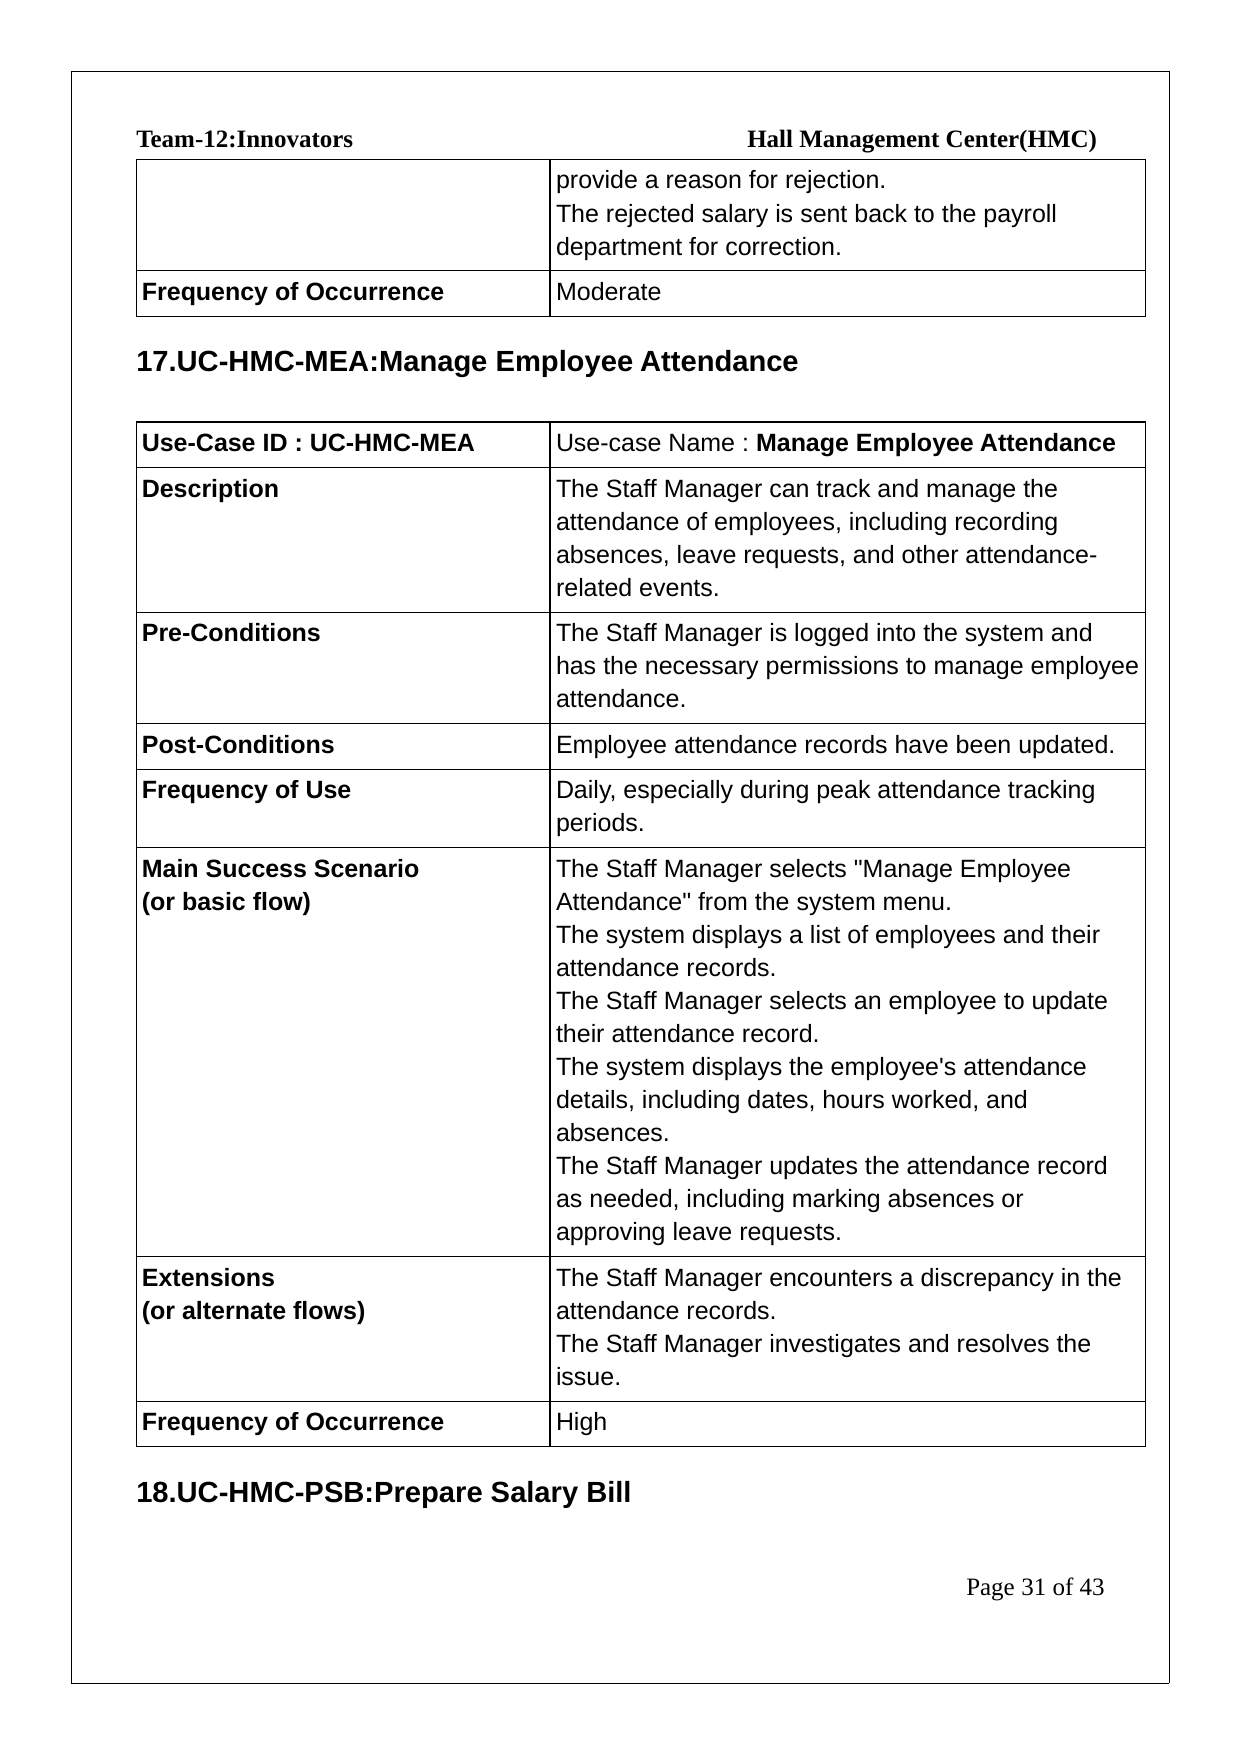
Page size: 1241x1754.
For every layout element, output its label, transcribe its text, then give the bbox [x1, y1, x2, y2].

table_cell Moderate [551, 271, 1145, 316]
table_cell Post-Conditions [137, 724, 549, 769]
table_cell Pre-Conditions [137, 613, 549, 723]
table_cell [137, 160, 549, 270]
table_cell High [551, 1402, 1145, 1446]
table_cell Daily, especially during peak attendance tracking periods. [551, 770, 1145, 847]
table_cell The Staff Manager can track and manage the attendance of employees, including recording absences, leave requests, and other attendance-related events. [551, 468, 1145, 612]
table_cell The Staff Manager selects "Manage Employee Attendance" from the system menu. The system displays a list of employees and their attendance records. The Staff Manager selects an employee to update their attendance record. The system displays the employee's attendance details, including dates, hours worked, and absences. The Staff Manager updates the attendance record as needed, including marking absences or approving leave requests. [551, 848, 1145, 1256]
table_cell Frequency of Occurrence [137, 1402, 549, 1446]
table_cell The Staff Manager encounters a discrepancy in the attendance records. The Staff Manager investigates and resolves the issue. [551, 1257, 1145, 1401]
table_cell Employee attendance records have been updated. [551, 724, 1145, 769]
table_header Use-case Name : Manage Employee Attendance [551, 423, 1145, 467]
text 18.UC-HMC-PSB:Prepare Salary Bill [136, 1474, 1104, 1508]
table_header Use-Case ID : UC-HMC-MEA [137, 423, 549, 467]
table_cell provide a reason for rejection. The rejected salary is sent back to the payroll department for correction. [551, 160, 1145, 270]
table_cell Extensions (or alternate flows) [137, 1257, 549, 1401]
table_cell Frequency of Occurrence [137, 271, 549, 316]
table_cell Main Success Scenario (or basic flow) [137, 848, 549, 1256]
table_cell Description [137, 468, 549, 612]
text 17.UC-HMC-MEA:Manage Employee Attendance [136, 344, 1104, 378]
table_cell The Staff Manager is logged into the system and has the necessary permissions to manage employee attendance. [551, 613, 1145, 723]
table_cell Frequency of Use [137, 770, 549, 847]
